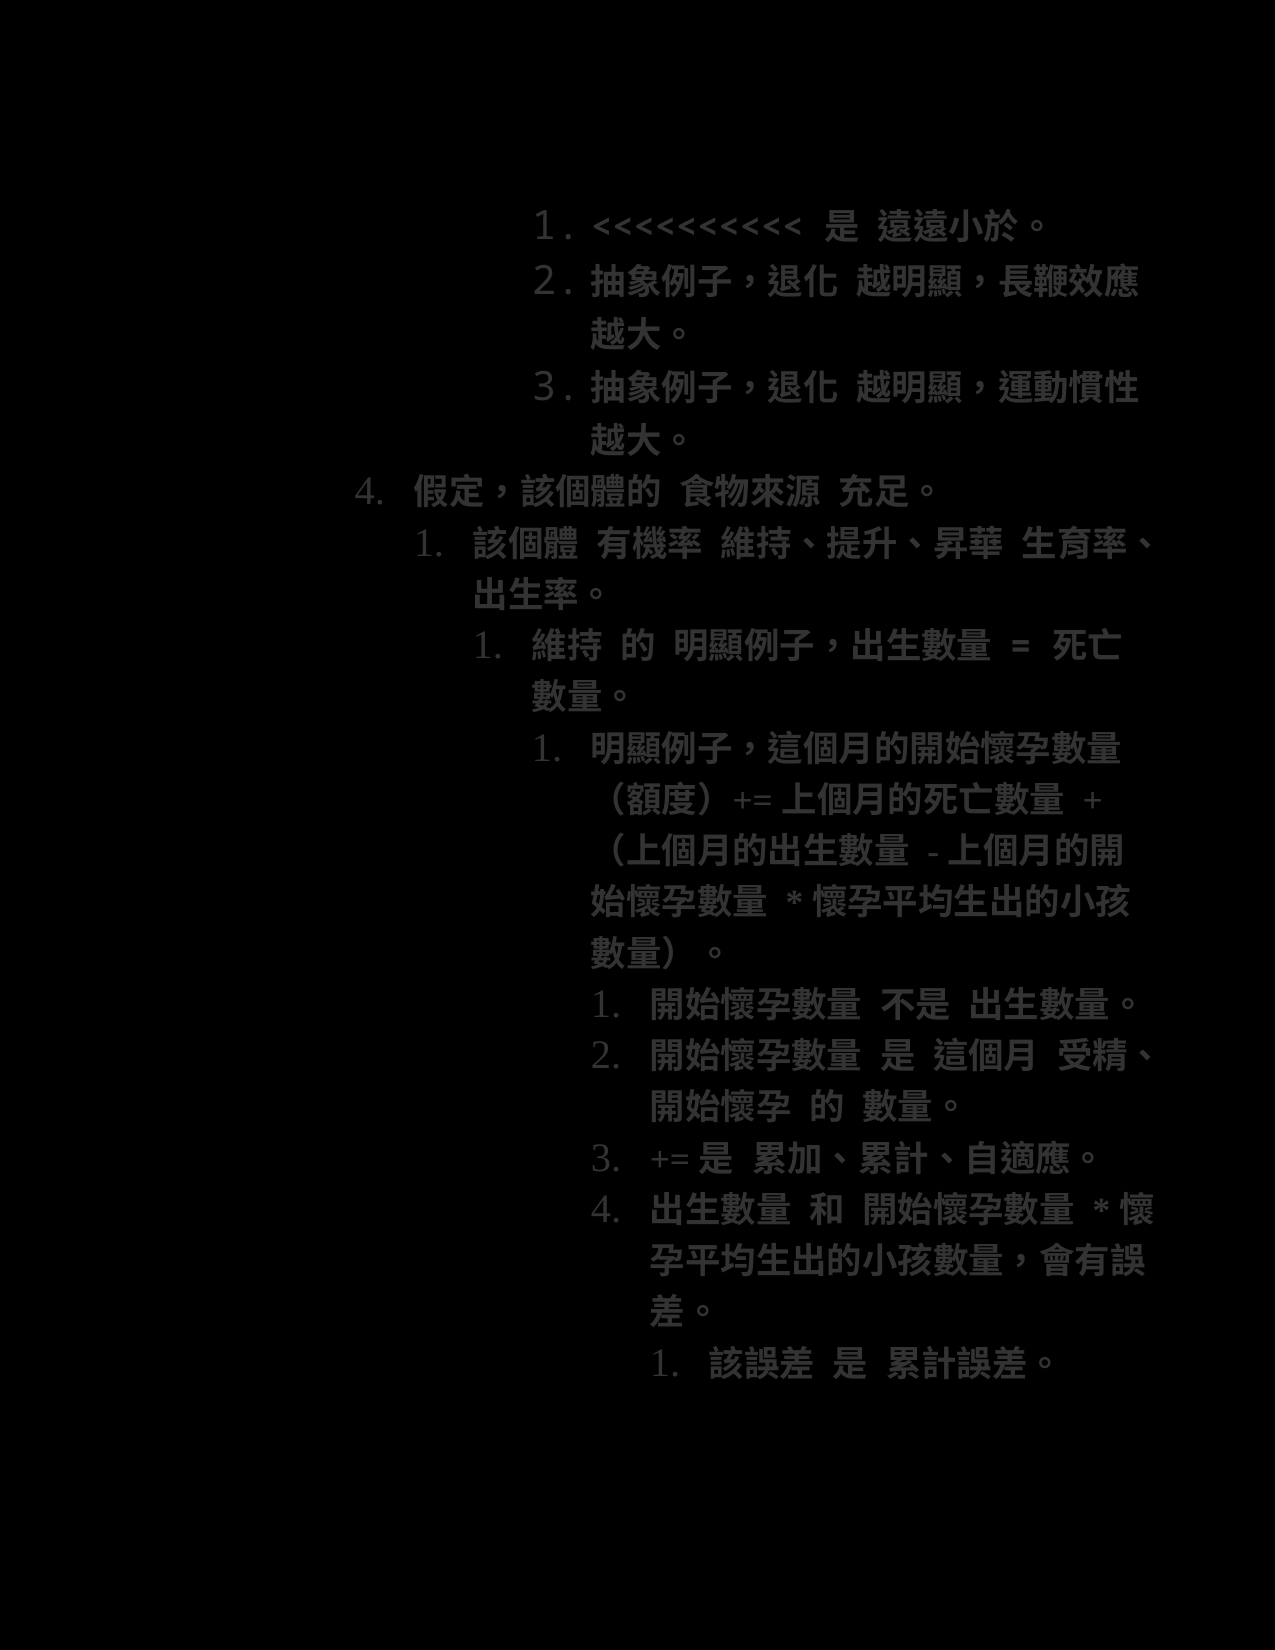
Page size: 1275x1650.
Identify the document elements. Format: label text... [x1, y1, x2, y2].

list 出生數量 和 開始懷孕數量 * 懷孕平均生出的小孩數量，會有誤差。 [591, 1181, 1157, 1335]
list += 是 累加、累計、自適應。 [591, 1130, 1157, 1181]
list 開始懷孕數量 是 這個月 受精、開始懷孕 的 數量。 [591, 1027, 1157, 1130]
list 該誤差 是 累計誤差。 [649, 1335, 1157, 1386]
list 抽象例子，退化 越明顯，運動慣性 越大。 [532, 357, 1157, 464]
list <<<<<<<<<< 是 遠遠小於。 [532, 196, 1157, 251]
list 維持 的 明顯例子，出生數量 = 死亡數量。 [472, 617, 1157, 720]
list 抽象例子，退化 越明顯，長鞭效應 越大。 [532, 251, 1157, 357]
list 明顯例子，這個月的開始懷孕數量（額度）+= 上個月的死亡數量 +（上個月的出生數量 - 上個月的開始懷孕數量 * 懷孕平均生出的小孩數量）。 [532, 720, 1157, 976]
list 假定，該個體的 食物來源 充足。 [354, 464, 1157, 515]
list 該個體 有機率 維持、提升、昇華 生育率、出生率。 [413, 515, 1157, 617]
list 開始懷孕數量 不是 出生數量。 [591, 976, 1157, 1027]
